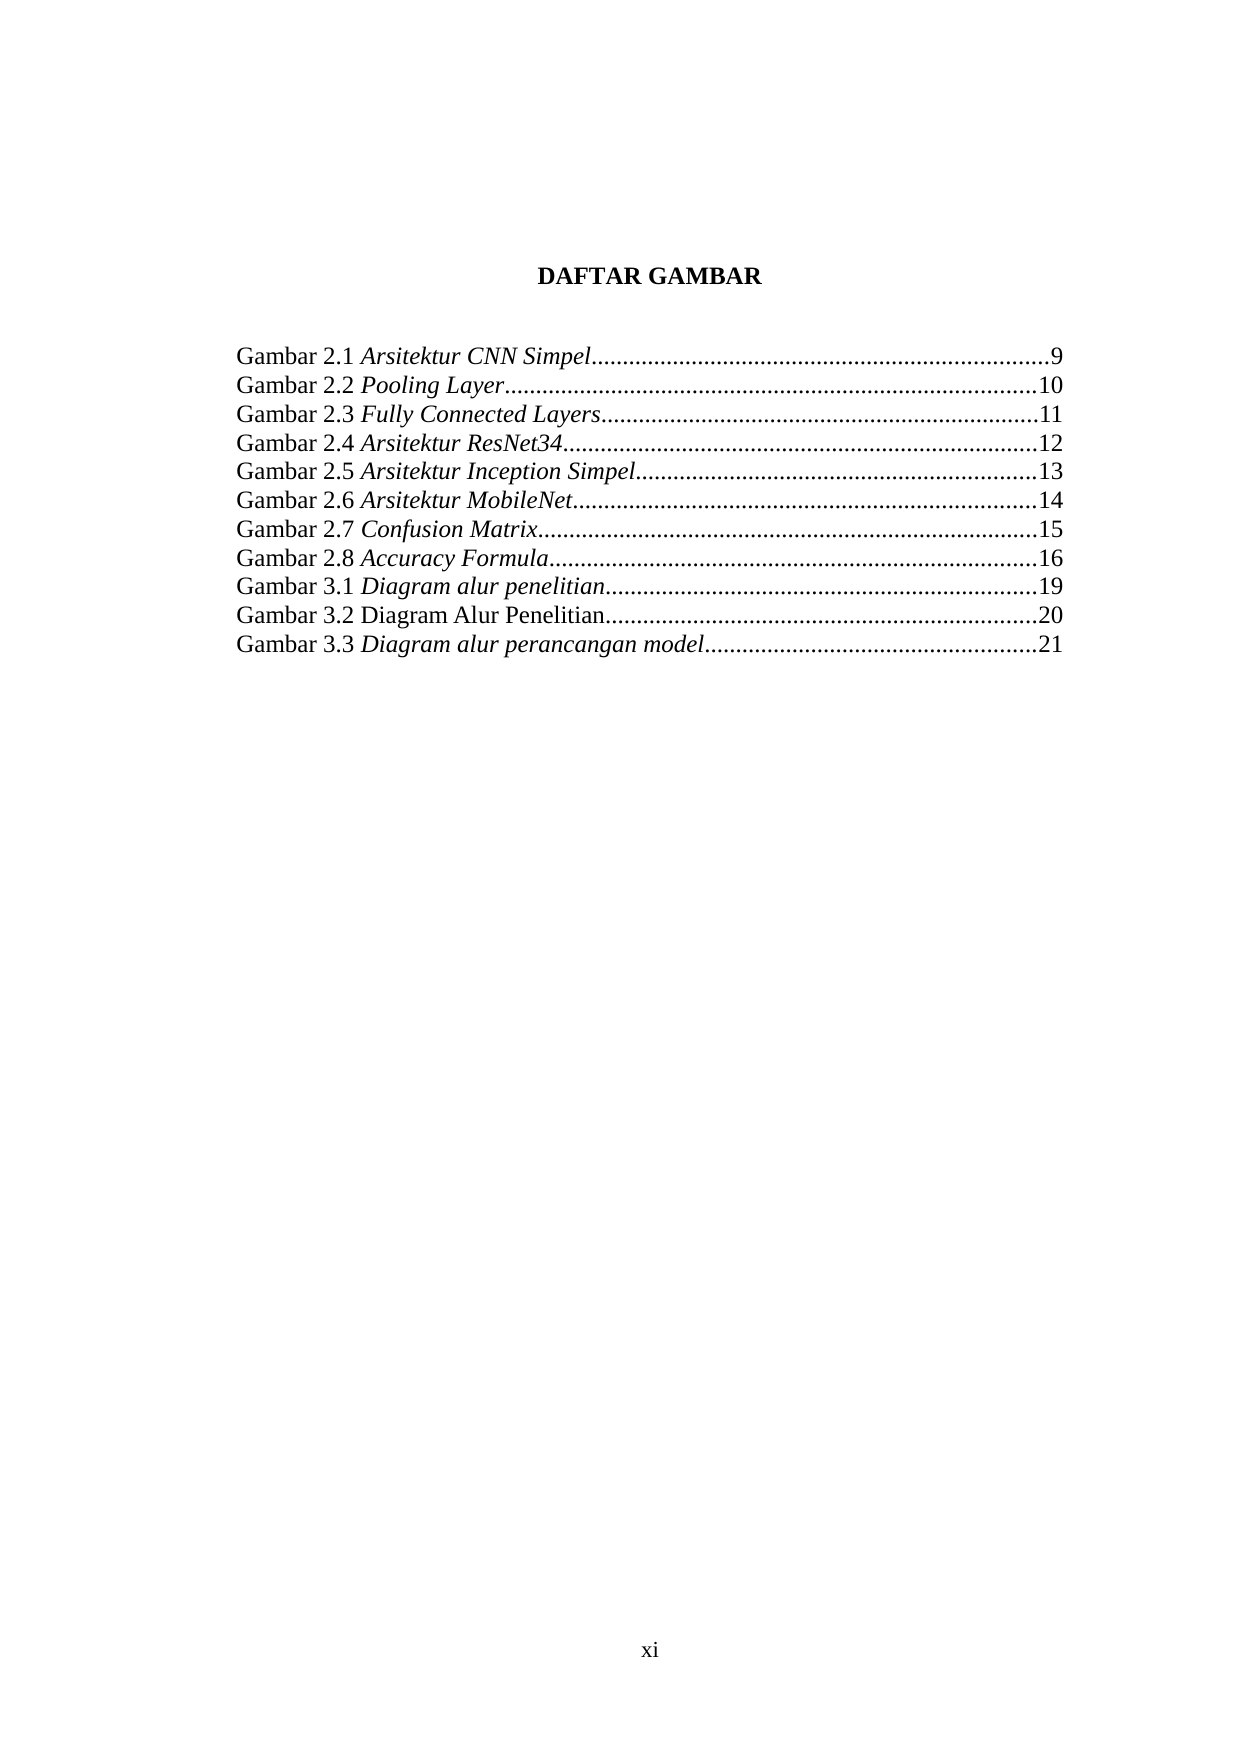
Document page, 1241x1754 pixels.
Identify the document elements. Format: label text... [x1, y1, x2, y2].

text Gambar 2.3 Fully Connected Layers 11 [236, 399, 1063, 428]
text Gambar 2.7 Confusion Matrix 15 [236, 514, 1063, 543]
text Gambar 2.5 Arsitektur Inception Simpel 13 [236, 456, 1063, 485]
text Gambar 2.6 Arsitektur MobileNet 14 [236, 485, 1063, 514]
text Gambar 3.2 Diagram Alur Penelitian 20 [236, 600, 1063, 629]
text Gambar 2.8 Accuracy Formula 16 [236, 543, 1063, 571]
text Gambar 2.2 Pooling Layer 10 [236, 370, 1063, 399]
text Gambar 3.3 Diagram alur perancangan model 21 [236, 629, 1063, 658]
subtitle DAFTAR GAMBAR [236, 261, 1063, 290]
text Gambar 3.1 Diagram alur penelitian 19 [236, 571, 1063, 600]
text Gambar 2.1 Arsitektur CNN Simpel 9 [236, 341, 1063, 370]
text Gambar 2.4 Arsitektur ResNet34 12 [236, 428, 1063, 456]
